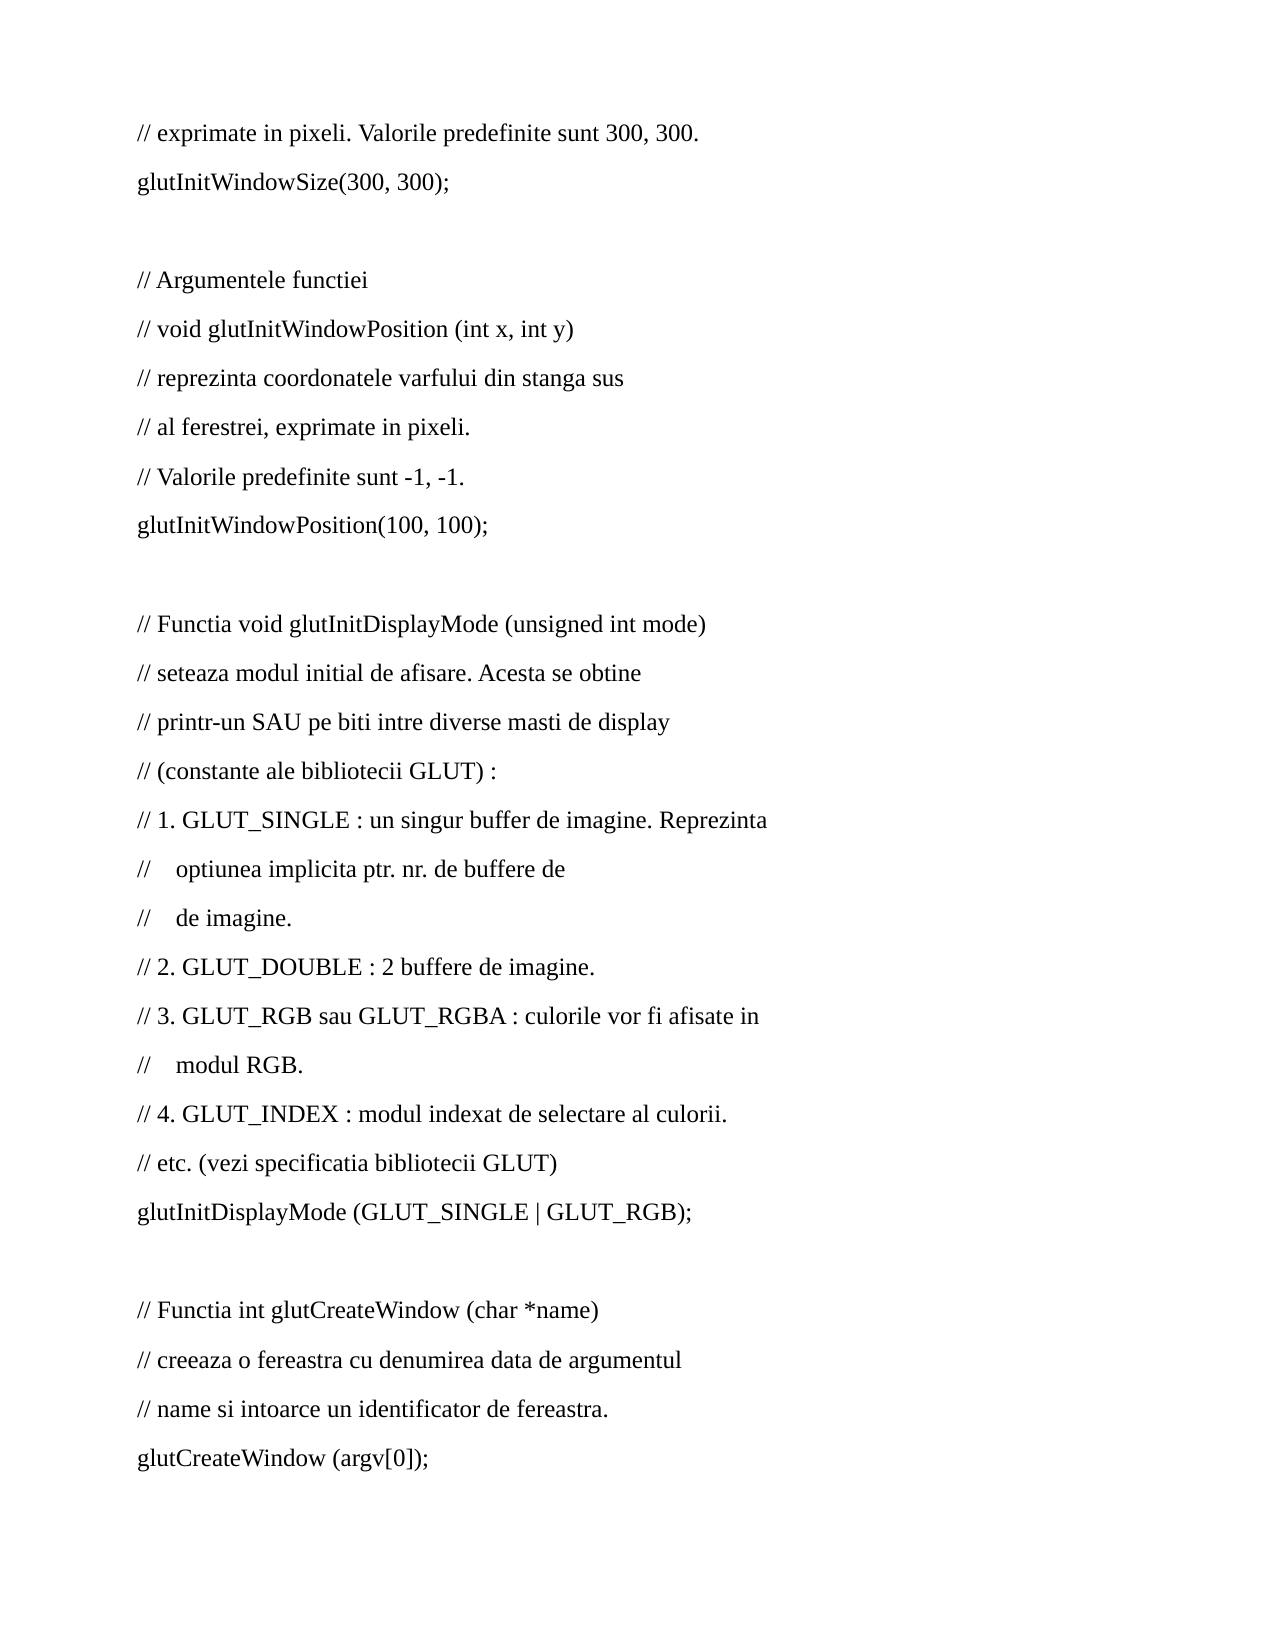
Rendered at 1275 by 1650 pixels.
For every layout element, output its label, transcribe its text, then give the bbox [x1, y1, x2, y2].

text // etc. (vezi specificatia bibliotecii GLUT) [118, 1148, 1157, 1177]
text // name si intoarce un identificator de fereastra. [118, 1394, 1157, 1422]
text // modul RGB. [118, 1050, 1157, 1079]
text // optiunea implicita ptr. nr. de buffere de [118, 854, 1157, 883]
text glutInitWindowSize(300, 300); [118, 167, 1157, 196]
text // Functia void glutInitDisplayMode (unsigned int mode) [118, 609, 1157, 637]
text // Valorile predefinite sunt -1, -1. [118, 462, 1157, 490]
text glutInitDisplayMode (GLUT_SINGLE | GLUT_RGB); [118, 1197, 1157, 1226]
text // creeaza o fereastra cu denumirea data de argumentul [118, 1345, 1157, 1373]
text // printr-un SAU pe biti intre diverse masti de display [118, 707, 1157, 736]
text // void glutInitWindowPosition (int x, int y) [118, 314, 1157, 343]
text // 1. GLUT_SINGLE : un singur buffer de imagine. Reprezinta [118, 805, 1157, 834]
text // 3. GLUT_RGB sau GLUT_RGBA : culorile vor fi afisate in [118, 1001, 1157, 1030]
text // de imagine. [118, 903, 1157, 932]
text // Functia int glutCreateWindow (char *name) [118, 1296, 1157, 1324]
text // Argumentele functiei [118, 265, 1157, 294]
text // seteaza modul initial de afisare. Acesta se obtine [118, 658, 1157, 687]
text glutCreateWindow (argv[0]); [118, 1443, 1157, 1472]
text // 2. GLUT_DOUBLE : 2 buffere de imagine. [118, 952, 1157, 981]
text // exprimate in pixeli. Valorile predefinite sunt 300, 300. [118, 118, 1157, 147]
text glutInitWindowPosition(100, 100); [118, 511, 1157, 539]
text // (constante ale bibliotecii GLUT) : [118, 756, 1157, 785]
text // 4. GLUT_INDEX : modul indexat de selectare al culorii. [118, 1099, 1157, 1128]
text // al ferestrei, exprimate in pixeli. [118, 412, 1157, 441]
text // reprezinta coordonatele varfului din stanga sus [118, 363, 1157, 392]
